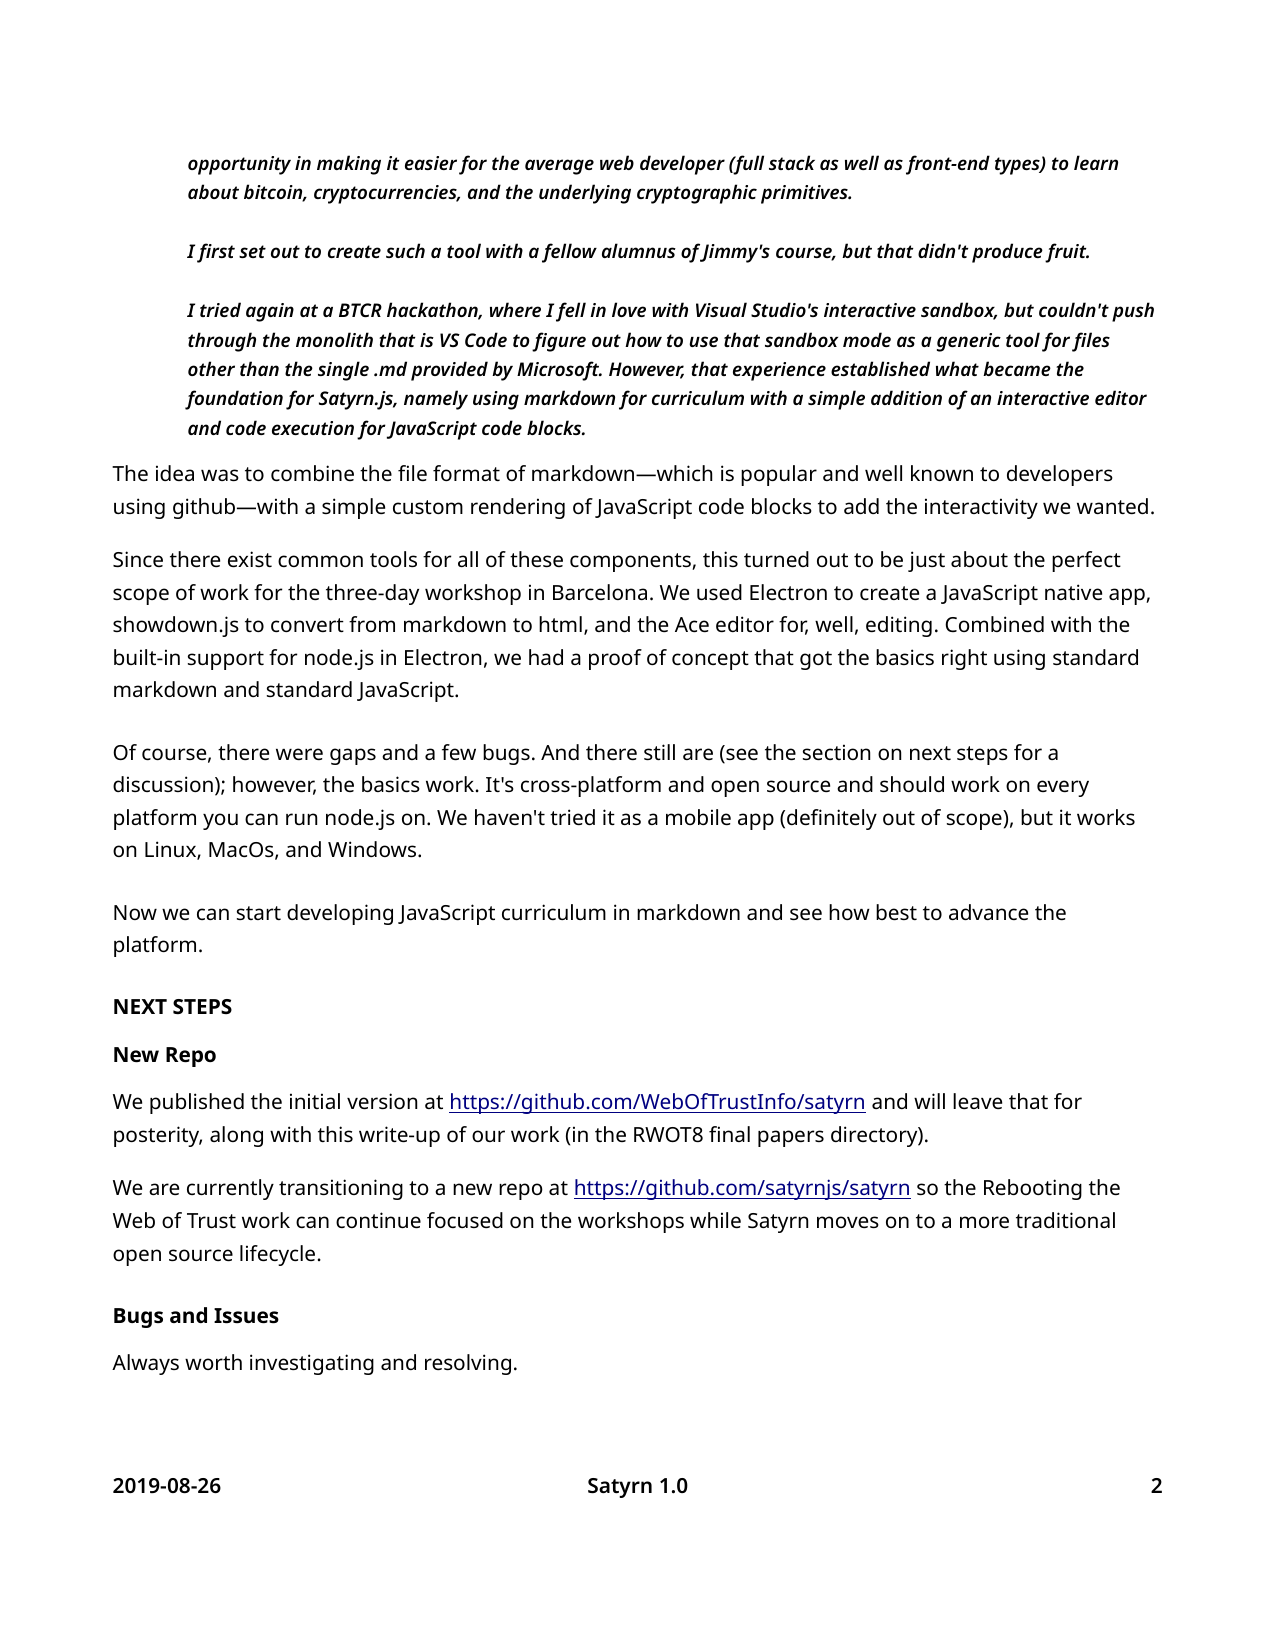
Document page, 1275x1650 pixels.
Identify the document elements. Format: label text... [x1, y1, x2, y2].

text The idea was to combine the file format of markdown—which is popular and well known to developers using github—with a simple custom rendering of JavaScript code blocks to add the interactivity we wanted. [112, 459, 1162, 520]
text Of course, there were gaps and a few bugs. And there still are (see the section on next steps for a discussion); however, the basics work. It's cross-platform and open source and should work on every platform you can run node.js on. We haven't tried it as a mobile app (definitely out of scope), but it works on Linux, MacOs, and Windows. [112, 738, 1162, 864]
subtitle Bugs and Issues [112, 1301, 1162, 1329]
subtitle New Repo [112, 1040, 1162, 1068]
text Always worth investigating and resolving. [112, 1348, 1162, 1377]
text Since there exist common tools for all of these components, this turned out to be just about the perfect scope of work for the three-day workshop in Barcelona. We used Electron to create a JavaScript native app, showdown.js to convert from markdown to html, and the Ace editor for, well, editing. Combined with the built-in support for node.js in Electron, we had a proof of concept that got the basics right using standard markdown and standard JavaScript. [112, 545, 1162, 704]
text I first set out to create such a tool with a fellow alumnus of Jimmy's course, but that didn't produce fruit. [187, 238, 1162, 264]
subtitle Next steps [112, 992, 1162, 1021]
text I tried again at a BTCR hackathon, where I fell in love with Visual Studio's interactive sandbox, but couldn't push through the monolith that is VS Code to figure out how to use that sandbox mode as a generic tool for files other than the single .md provided by Microsoft. However, that experience established what became the foundation for Satyrn.js, namely using markdown for curriculum with a simple addition of an interactive editor and code execution for JavaScript code blocks. [187, 298, 1162, 440]
text Now we can start developing JavaScript curriculum in markdown and see how best to advance the platform. [112, 898, 1162, 959]
text We are currently transitioning to a new repo at https://github.com/satyrnjs/satyrn so the Rebooting the Web of Trust work can continue focused on the workshops while Satyrn moves on to a more traditional open source lifecycle. [112, 1173, 1162, 1267]
text opportunity in making it easier for the average web developer (full stack as well as front-end types) to learn about bitcoin, cryptocurrencies, and the underlying cryptographic primitives. [187, 150, 1162, 205]
text We published the initial version at https://github.com/WebOfTrustInfo/satyrn and will leave that for posterity, along with this write-up of our work (in the RWOT8 final papers directory). [112, 1087, 1162, 1148]
